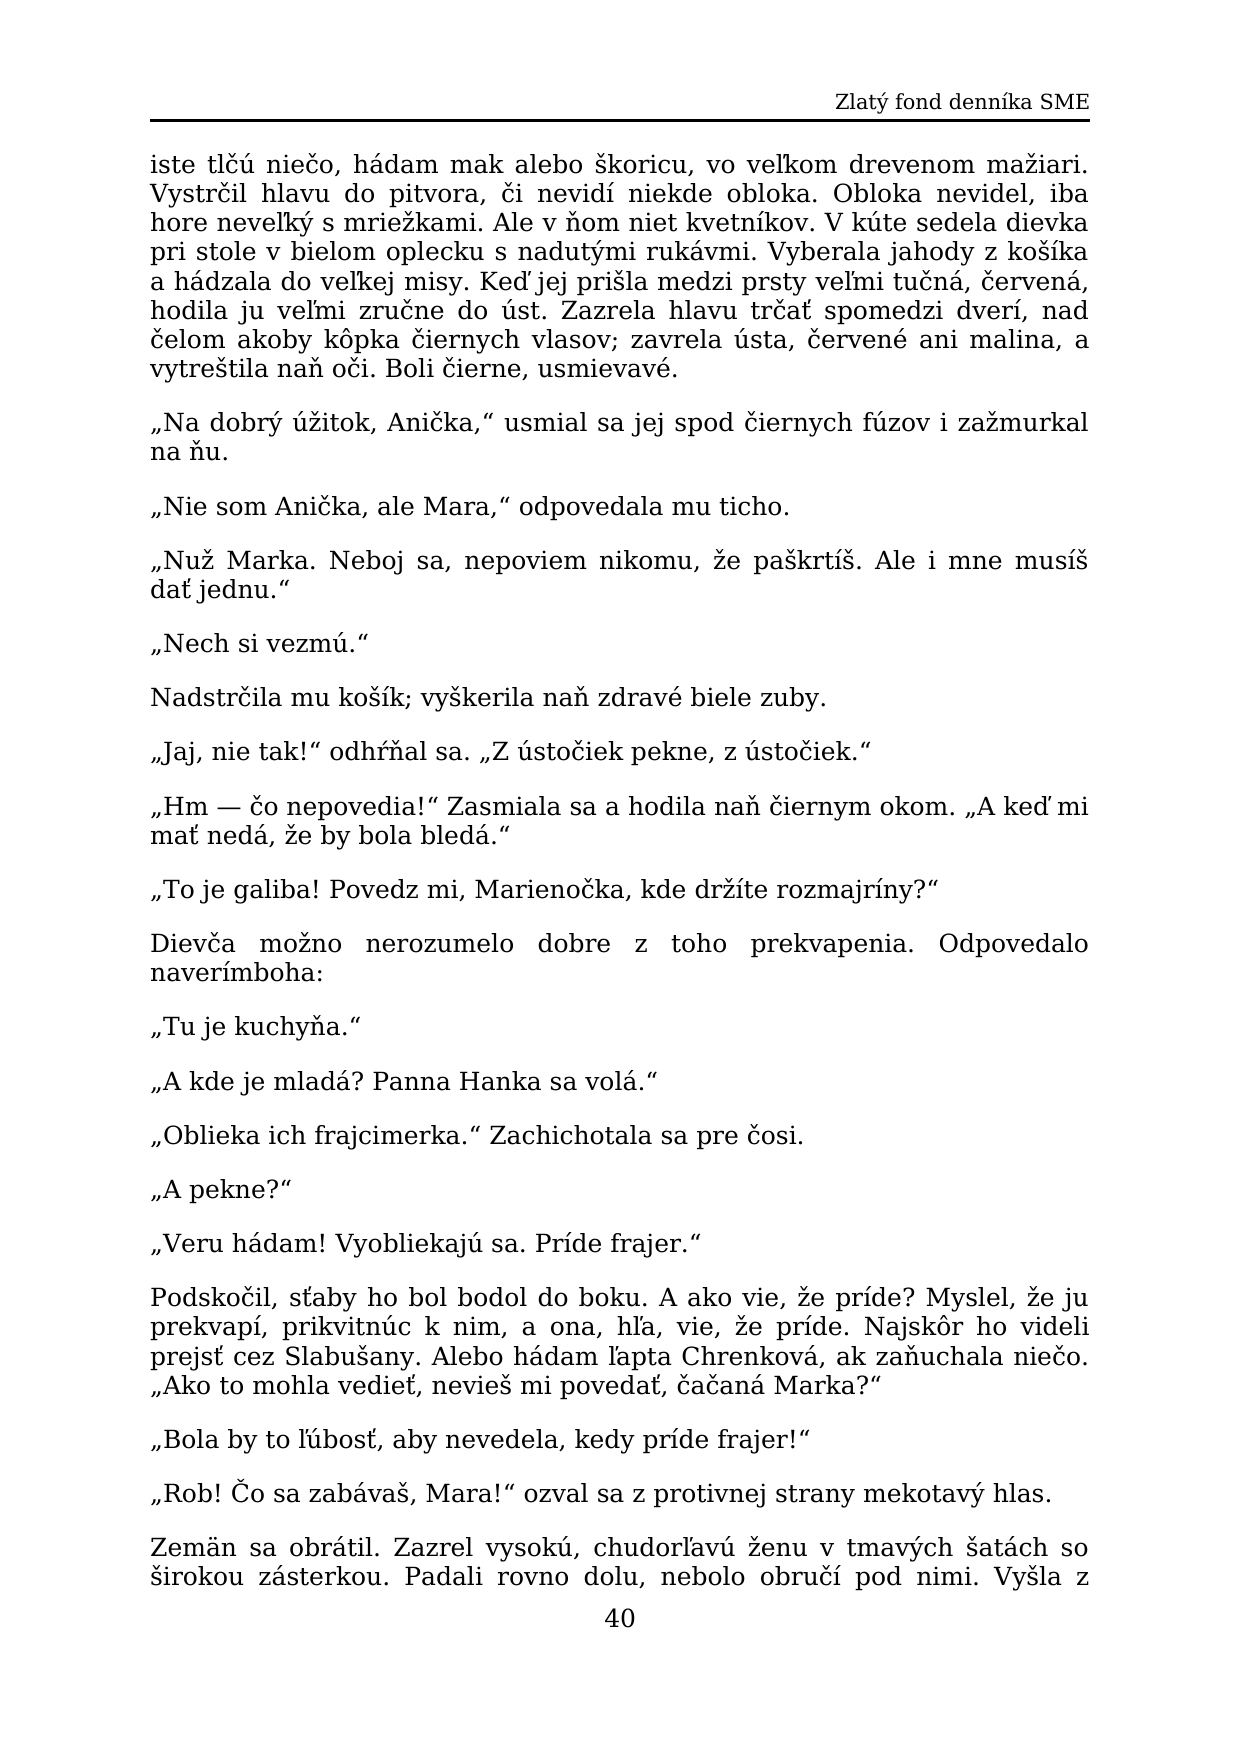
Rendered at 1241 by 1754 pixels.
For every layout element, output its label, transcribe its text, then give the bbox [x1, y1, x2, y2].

text „A kde je mladá? Panna Hanka sa volá.“ [150, 1067, 1090, 1096]
text Dievča možno nerozumelo dobre z toho prekvapenia. Odpovedalo naverímboha: [150, 929, 1090, 987]
text „Hm — čo nepovedia!“ Zasmiala sa a hodila naň čiernym okom. „A keď mi mať nedá, že by bola bledá.“ [150, 792, 1090, 850]
text Zemän sa obrátil. Zazrel vysokú, chudorľavú ženu v tmavých šatách so širokou zásterkou. Padali rovno dolu, nebolo obručí pod nimi. Vyšla z [150, 1533, 1090, 1592]
text „To je galiba! Povedz mi, Marienočka, kde držíte rozmajríny?“ [150, 875, 1090, 904]
text „Nie som Anička, ale Mara,“ odpovedala mu ticho. [150, 492, 1090, 521]
text „Veru hádam! Vyobliekajú sa. Príde frajer.“ [150, 1229, 1090, 1258]
text „Na dobrý úžitok, Anička,“ usmial sa jej spod čiernych fúzov i zažmurkal na ňu. [150, 408, 1090, 467]
text „Rob! Čo sa zabávaš, Mara!“ ozval sa z protivnej strany mekotavý hlas. [150, 1479, 1090, 1508]
text „Nuž Marka. Neboj sa, nepoviem nikomu, že paškrtíš. Ale i mne musíš dať jednu.“ [150, 546, 1090, 604]
text Nadstrčila mu košík; vyškerila naň zdravé biele zuby. [150, 683, 1090, 712]
text „A pekne?“ [150, 1175, 1090, 1204]
text „Tu je kuchyňa.“ [150, 1012, 1090, 1042]
text Podskočil, sťaby ho bol bodol do boku. A ako vie, že príde? Myslel, že ju prekvapí, prikvitnúc k nim, a ona, hľa, vie, že príde. Najskôr ho videli prejsť cez Slabušany. Alebo hádam ľapta Chrenková, ak zaňuchala niečo. „Ako to mohla vedieť, nevieš mi povedať, čačaná Marka?“ [150, 1283, 1090, 1400]
text „Jaj, nie tak!“ odhŕňal sa. „Z ústočiek pekne, z ústočiek.“ [150, 737, 1090, 767]
text „Bola by to ľúbosť, aby nevedela, kedy príde frajer!“ [150, 1425, 1090, 1454]
text „Oblieka ich frajcimerka.“ Zachichotala sa pre čosi. [150, 1121, 1090, 1150]
text „Nech si vezmú.“ [150, 629, 1090, 658]
text iste tlčú niečo, hádam mak alebo škoricu, vo veľkom drevenom mažiari. Vystrčil hlavu do pitvora, či nevidí niekde obloka. Obloka nevidel, iba hore neveľký s mriežkami. Ale v ňom niet kvetníkov. V kúte sedela dievka pri stole v bielom oplecku s nadutými rukávmi. Vyberala jahody z košíka a hádzala do veľkej misy. Keď jej prišla medzi prsty veľmi tučná, červená, hodila ju veľmi zručne do úst. Zazrela hlavu trčať spomedzi dverí, nad čelom akoby kôpka čiernych vlasov; zavrela ústa, červené ani malina, a vytreštila naň oči. Boli čierne, usmievavé. [150, 150, 1090, 383]
